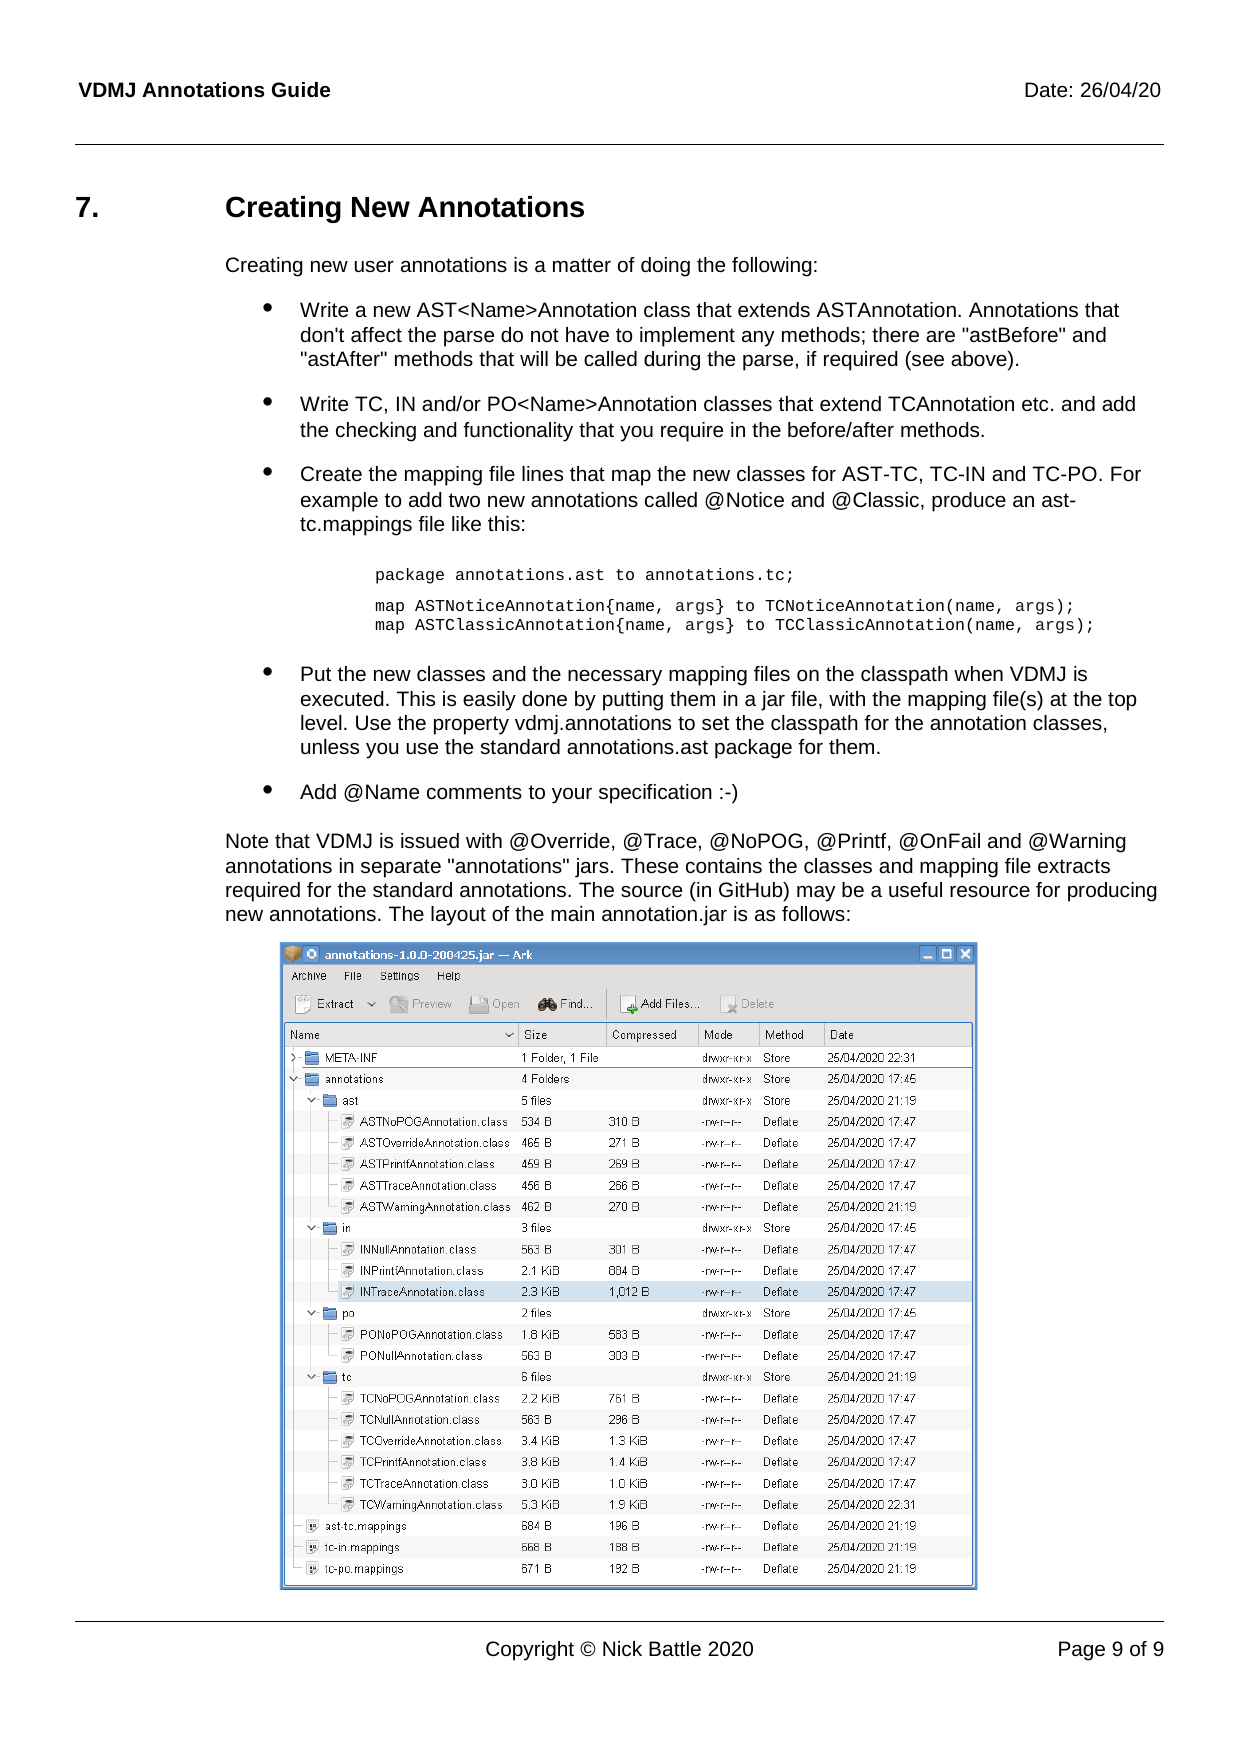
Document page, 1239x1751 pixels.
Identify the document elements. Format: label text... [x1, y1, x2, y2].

list Write TC, IN and/or PO<Name>Annotation classes that extend TCAnnotation etc. and add the checking and functionality that you require in the before/after methods. [262, 384, 1164, 442]
list Put the new classes and the necessary mapping files on the classpath when VDMJ is executed. This is easily done by putting them in a jar file, with the mapping file(s) at the top level. Use the property vdmj.annotations to set the classpath for the annotation classes, unless you use the standard annotations.ast package for them. [262, 653, 1164, 759]
list Write a new AST<Name>Annotation class that extends ASTAnnotation. Annotations that don't affect the parse do not have to implement any methods; there are "astBefore" and "astAfter" methods that will be called during the parse, if required (see above). [262, 290, 1164, 371]
text Note that VDMJ is issued with @Override, @Trace, @NoPOG, @Printf, @OnFail and @Warning annotations in separate "annotations" jars. These contains the classes and mapping file extracts required for the standard annotations. The source (in GitHub) may be a useful resource for producing new annotations. The layout of the main annotation.jar is as follows: [225, 829, 1164, 926]
text Creating new user annotations is a matter of doing the following: [225, 253, 1164, 277]
text package annotations.ast to annotations.tc; [375, 548, 1164, 585]
list Add @Name comments to your specification :-) [262, 772, 1164, 805]
list Create the mapping file lines that map the new classes for AST-TC, TC-IN and TC-PO. For example to add two new annotations called @Notice and @Classic, produce an ast-tc.mappings file like this: [262, 454, 1164, 536]
picture [279, 942, 978, 1590]
text map ASTNoticeAnnotation{name, args} to TCNoticeAnnotation(name, args); [375, 598, 1164, 616]
text map ASTClassicAnnotation{name, args} to TCClassicAnnotation(name, args); [375, 616, 1164, 635]
subtitle Creating New Annotations [75, 190, 1164, 223]
